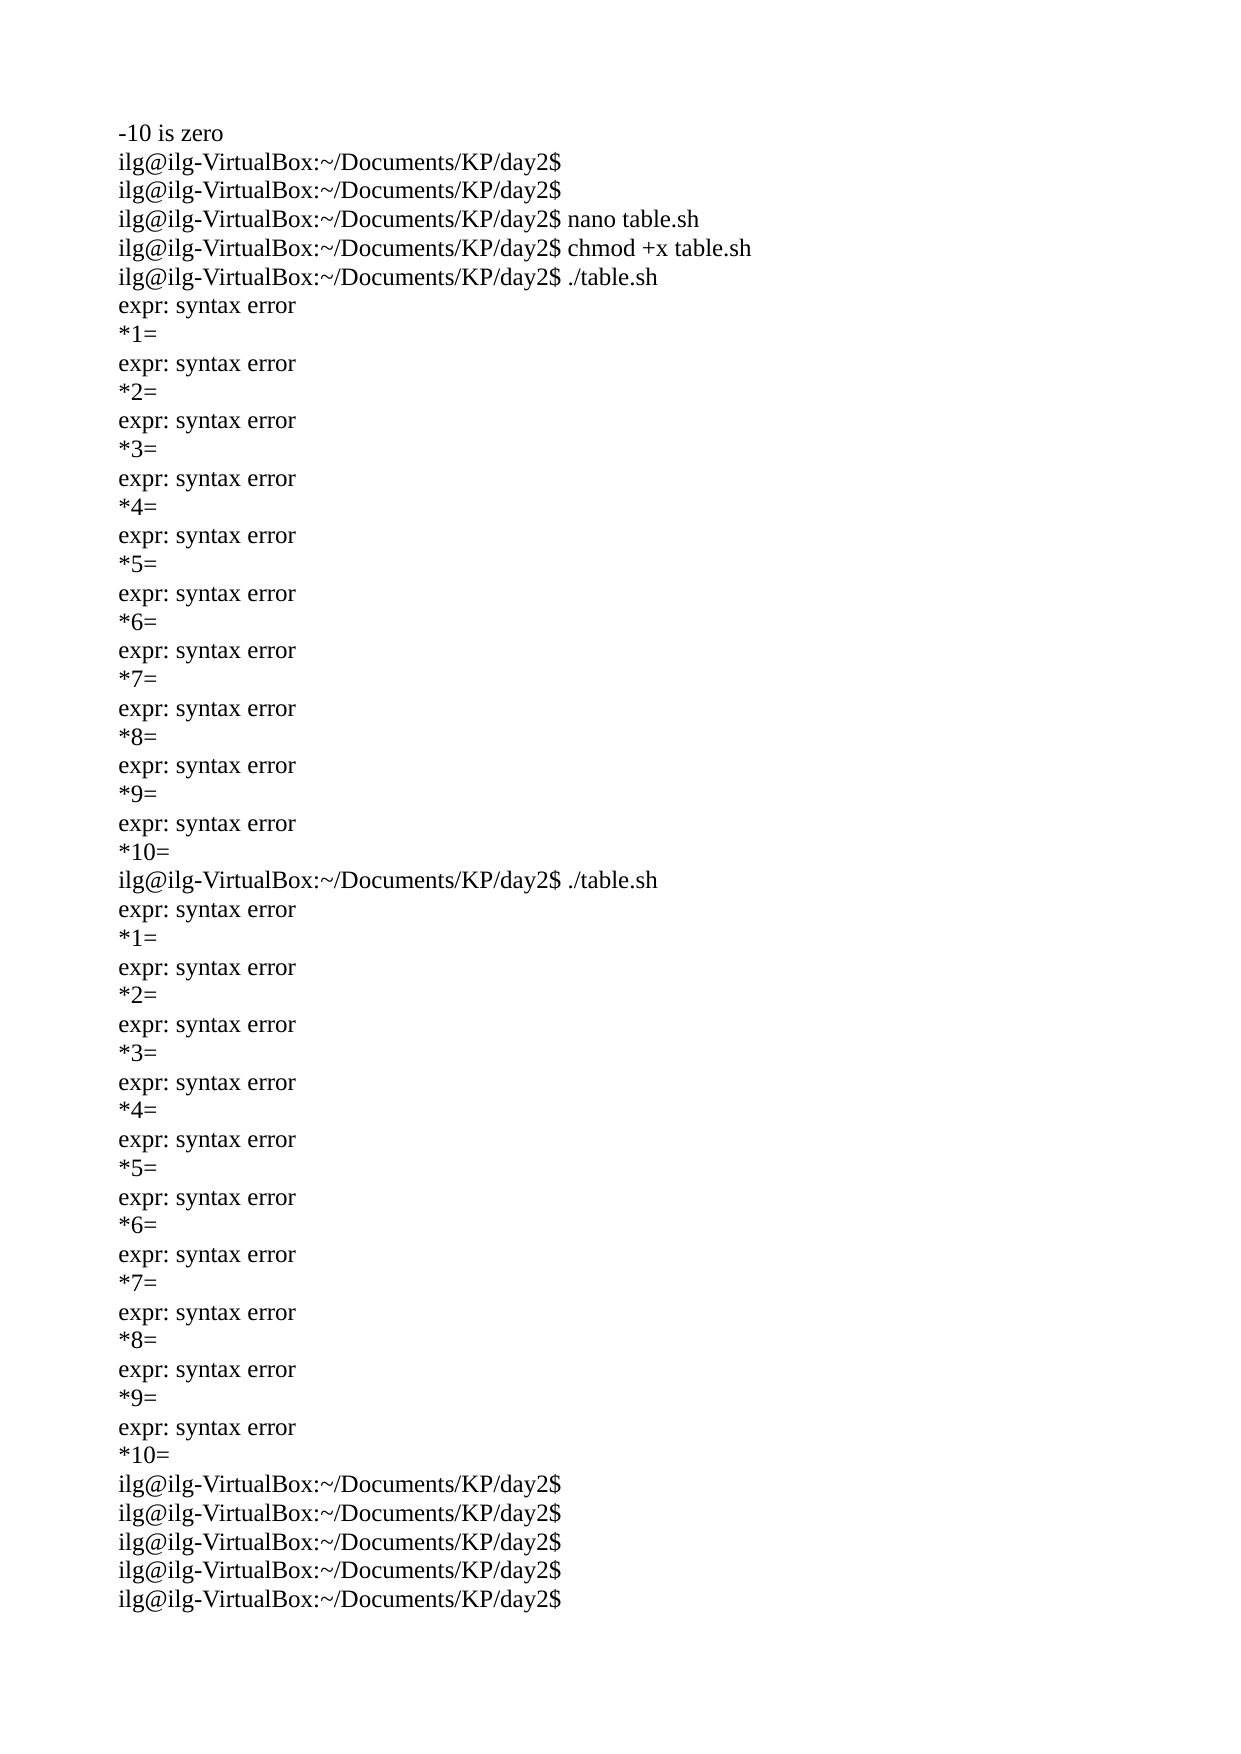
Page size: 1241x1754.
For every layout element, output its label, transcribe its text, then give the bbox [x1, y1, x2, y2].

text ilg@ilg-VirtualBox:~/Documents/KP/day2$ [118, 1584, 1122, 1613]
text *8= [118, 1326, 1122, 1354]
text expr: syntax error [118, 1182, 1122, 1211]
text ilg@ilg-VirtualBox:~/Documents/KP/day2$ [118, 1498, 1122, 1527]
text *8= [118, 722, 1122, 751]
text expr: syntax error [118, 751, 1122, 779]
text *5= [118, 549, 1122, 578]
text expr: syntax error [118, 1412, 1122, 1441]
text ilg@ilg-VirtualBox:~/Documents/KP/day2$ [118, 147, 1122, 176]
text *1= [118, 319, 1122, 348]
text expr: syntax error [118, 291, 1122, 319]
text *10= [118, 1441, 1122, 1469]
text expr: syntax error [118, 636, 1122, 664]
text expr: syntax error [118, 1009, 1122, 1038]
text *2= [118, 377, 1122, 406]
text ilg@ilg-VirtualBox:~/Documents/KP/day2$ [118, 1469, 1122, 1498]
text expr: syntax error [118, 578, 1122, 607]
text expr: syntax error [118, 952, 1122, 981]
text ilg@ilg-VirtualBox:~/Documents/KP/day2$ ./table.sh [118, 866, 1122, 894]
text *3= [118, 1038, 1122, 1067]
text *5= [118, 1153, 1122, 1182]
text *7= [118, 664, 1122, 693]
text ilg@ilg-VirtualBox:~/Documents/KP/day2$ [118, 1527, 1122, 1556]
text -10 is zero [118, 118, 1122, 147]
text ilg@ilg-VirtualBox:~/Documents/KP/day2$ nano table.sh [118, 204, 1122, 233]
text *4= [118, 1096, 1122, 1124]
text *3= [118, 434, 1122, 463]
text expr: syntax error [118, 808, 1122, 837]
text expr: syntax error [118, 1354, 1122, 1383]
text expr: syntax error [118, 1297, 1122, 1326]
text ilg@ilg-VirtualBox:~/Documents/KP/day2$ ./table.sh [118, 262, 1122, 291]
text *9= [118, 779, 1122, 808]
text expr: syntax error [118, 894, 1122, 923]
text expr: syntax error [118, 521, 1122, 549]
text expr: syntax error [118, 406, 1122, 434]
text expr: syntax error [118, 1067, 1122, 1096]
text expr: syntax error [118, 348, 1122, 377]
text *1= [118, 923, 1122, 952]
text *7= [118, 1268, 1122, 1297]
text *4= [118, 492, 1122, 521]
text expr: syntax error [118, 463, 1122, 492]
text expr: syntax error [118, 1239, 1122, 1268]
text *2= [118, 981, 1122, 1009]
text *6= [118, 607, 1122, 636]
text expr: syntax error [118, 693, 1122, 722]
text ilg@ilg-VirtualBox:~/Documents/KP/day2$ chmod +x table.sh [118, 233, 1122, 262]
text *10= [118, 837, 1122, 866]
text ilg@ilg-VirtualBox:~/Documents/KP/day2$ [118, 176, 1122, 204]
text *6= [118, 1211, 1122, 1239]
text expr: syntax error [118, 1124, 1122, 1153]
text ilg@ilg-VirtualBox:~/Documents/KP/day2$ [118, 1556, 1122, 1584]
text *9= [118, 1383, 1122, 1412]
